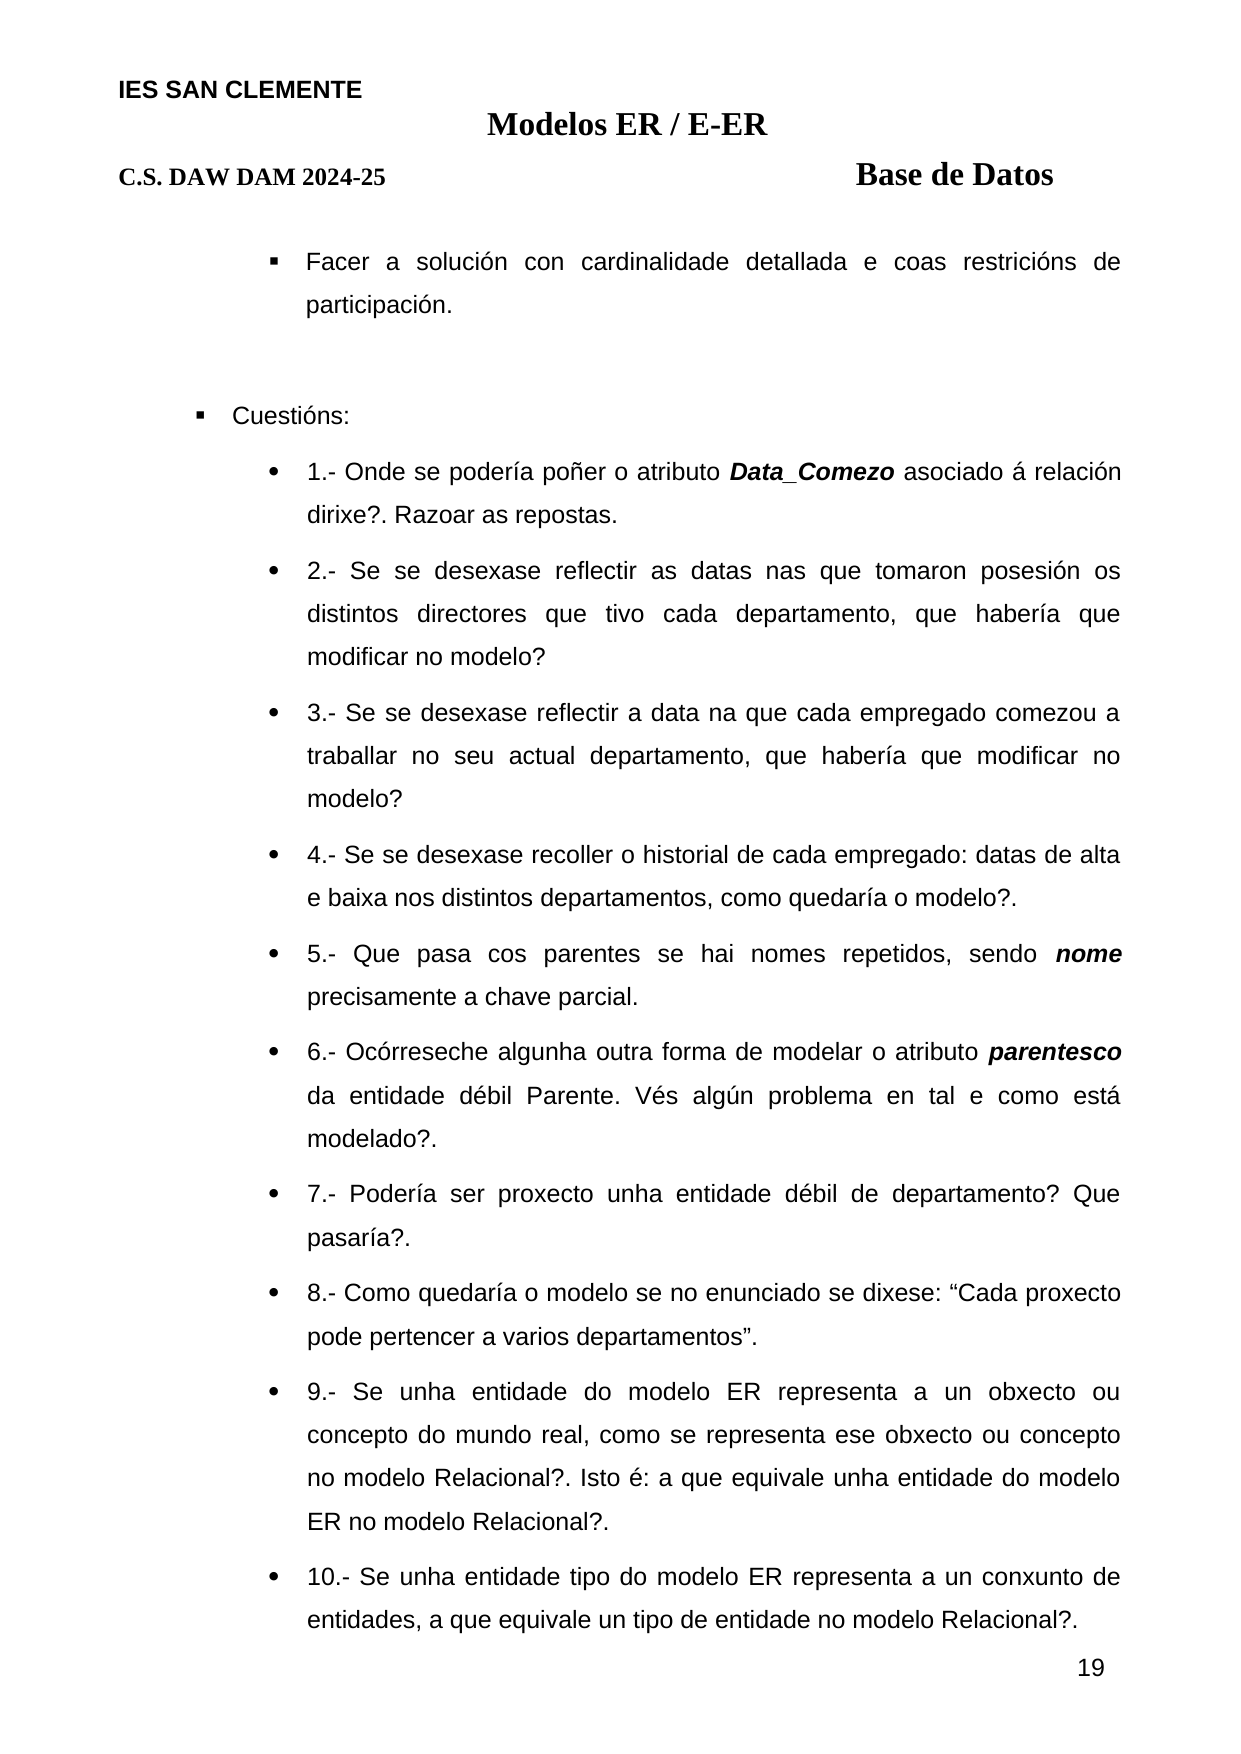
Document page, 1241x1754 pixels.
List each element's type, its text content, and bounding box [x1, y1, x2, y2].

list 4.- Se se desexase recoller o historial de cada empregado: datas de alta e baixa nos distintos departamentos, como quedaría o modelo?. [269, 840, 1122, 912]
list 1.- Onde se podería poñer o atributo Data_Comezo asociado á relación dirixe?. Razoar as repostas. [269, 457, 1122, 529]
list 8.- Como quedaría o modelo se no enunciado se dixese: “Cada proxecto pode pertencer a varios departamentos”. [269, 1278, 1122, 1350]
list 2.- Se se desexase reflectir as datas nas que tomaron posesión os distintos directores que tivo cada departamento, que habería que modificar no modelo? [269, 556, 1122, 671]
list Facer a solución con cardinalidade detallada e coas restricións de participación. [268, 247, 1122, 319]
list 5.- Que pasa cos parentes se hai nomes repetidos, sendo nome precisamente a chave parcial. [269, 938, 1122, 1011]
list 3.- Se se desexase reflectir a data na que cada empregado comezou a traballar no seu actual departamento, que habería que modificar no modelo? [269, 698, 1122, 813]
list 7.- Podería ser proxecto unha entidade débil de departamento? Que pasaría?. [269, 1179, 1122, 1251]
list 9.- Se unha entidade do modelo ER representa a un obxecto ou concepto do mundo real, como se representa ese obxecto ou concepto no modelo Relacional?. Isto é: a que equivale unha entidade do modelo ER no modelo Relacional?. [269, 1377, 1122, 1535]
list 10.- Se unha entidade tipo do modelo ER representa a un conxunto de entidades, a que equivale un tipo de entidade no modelo Relacional?. [269, 1562, 1122, 1634]
list 6.- Ocórreseche algunha outra forma de modelar o atributo parentesco da entidade débil Parente. Vés algún problema en tal e como está modelado?. [269, 1037, 1122, 1152]
list Cuestións: [194, 401, 1122, 430]
